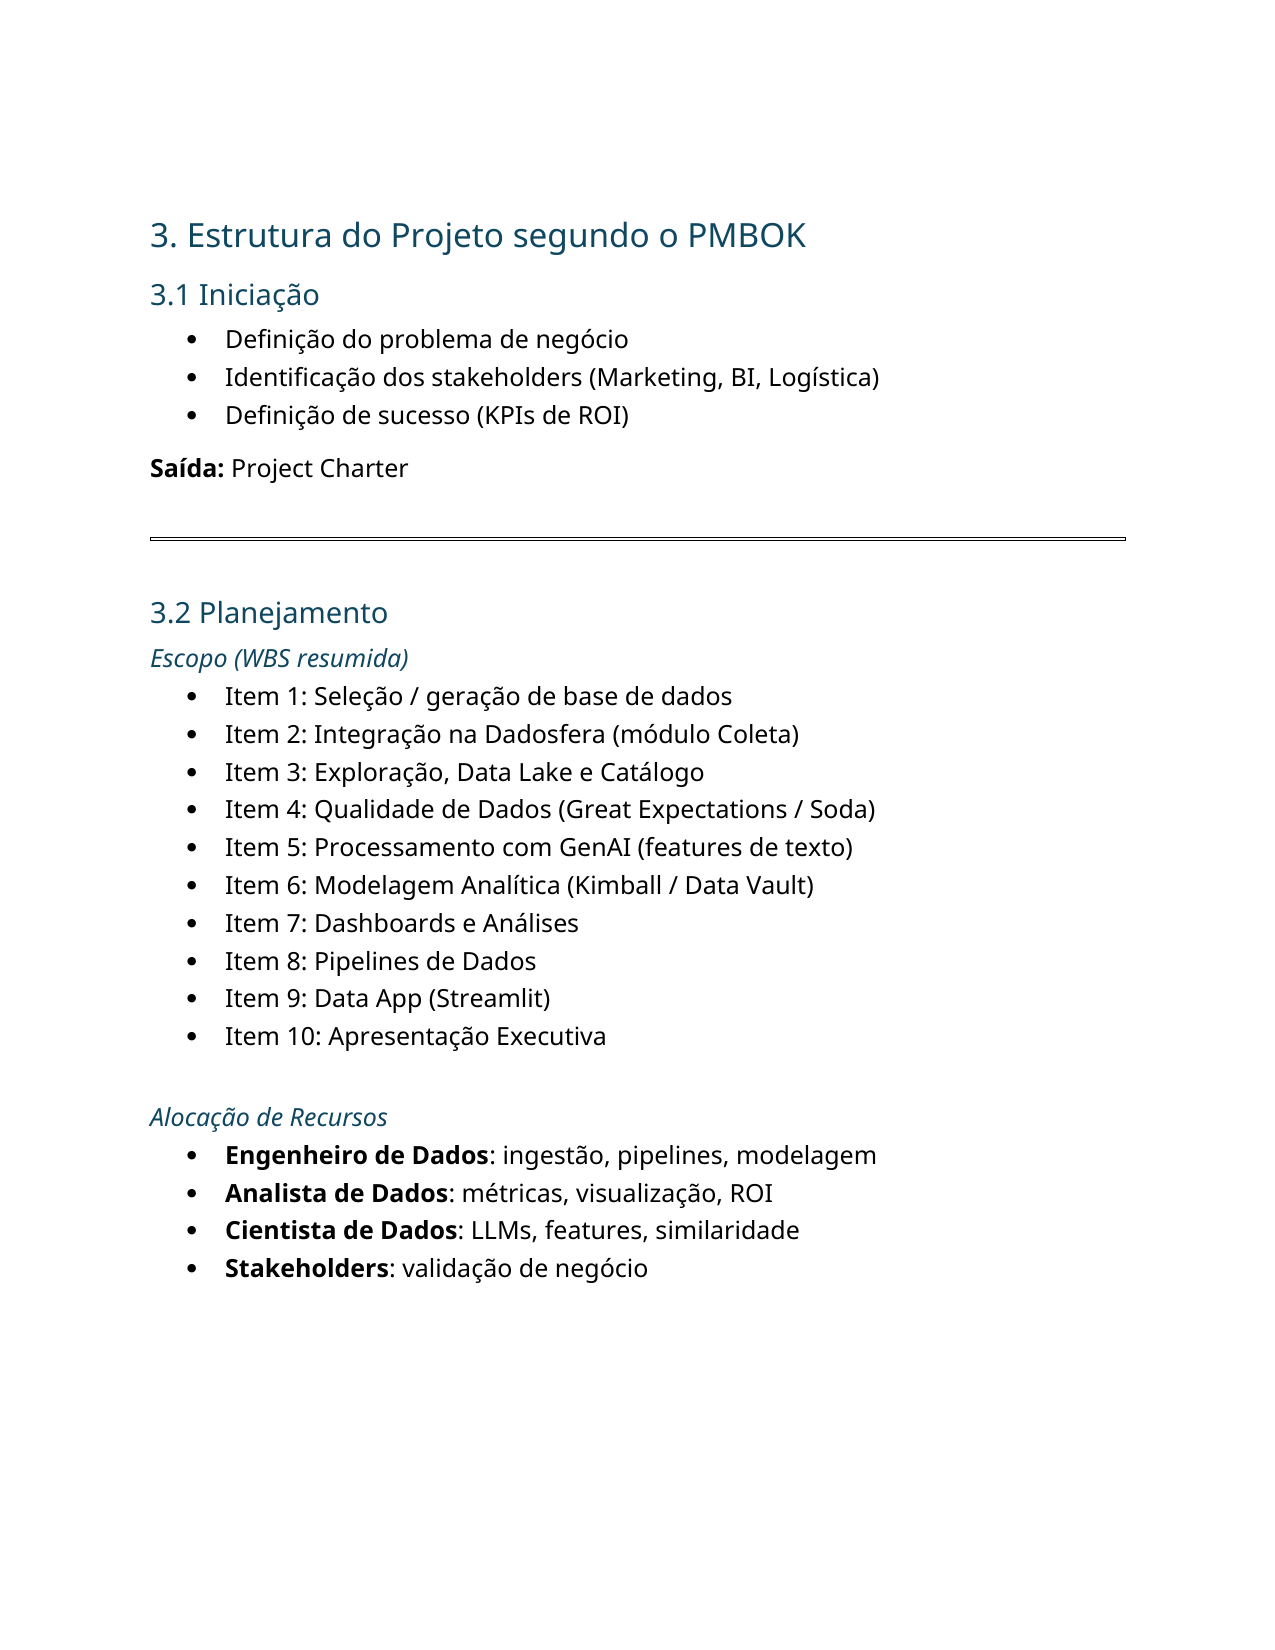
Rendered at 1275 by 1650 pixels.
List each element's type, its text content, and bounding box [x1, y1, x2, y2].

list Item 2: Integração na Dadosfera (módulo Coleta) [187, 716, 1125, 751]
list Identificação dos stakeholders (Marketing, BI, Logística) [187, 360, 1125, 394]
list Item 4: Qualidade de Dados (Great Expectations / Soda) [187, 792, 1125, 826]
list Item 6: Modelagem Analítica (Kimball / Data Vault) [187, 868, 1125, 902]
list Definição de sucesso (KPIs de ROI) [187, 398, 1125, 432]
list Item 7: Dashboards e Análises [187, 906, 1125, 939]
list Item 10: Apresentação Executiva [187, 1019, 1125, 1053]
list Engenheiro de Dados: ingestão, pipelines, modelagem [187, 1137, 1125, 1171]
subtitle Escopo (WBS resumida) [150, 640, 1125, 674]
list Analista de Dados: métricas, visualização, ROI [187, 1175, 1125, 1209]
subtitle 3.1 Iniciação [150, 274, 1125, 314]
list Stakeholders: validação de negócio [187, 1251, 1125, 1285]
list Item 1: Seleção / geração de base de dados [187, 679, 1125, 713]
list Cientista de Dados: LLMs, features, similaridade [187, 1213, 1125, 1247]
list Item 3: Exploração, Data Lake e Catálogo [187, 754, 1125, 788]
text Saída: Project Charter [150, 451, 1125, 519]
list Item 8: Pipelines de Dados [187, 943, 1125, 977]
subtitle 3. Estrutura do Projeto segundo o PMBOK [150, 212, 1125, 257]
list Item 9: Data App (Streamlit) [187, 981, 1125, 1015]
list Definição do problema de negócio [187, 322, 1125, 356]
subtitle 3.2 Planejamento [150, 592, 1125, 632]
subtitle Alocação de Recursos [150, 1099, 1125, 1133]
list Item 5: Processamento com GenAI (features de texto) [187, 830, 1125, 864]
